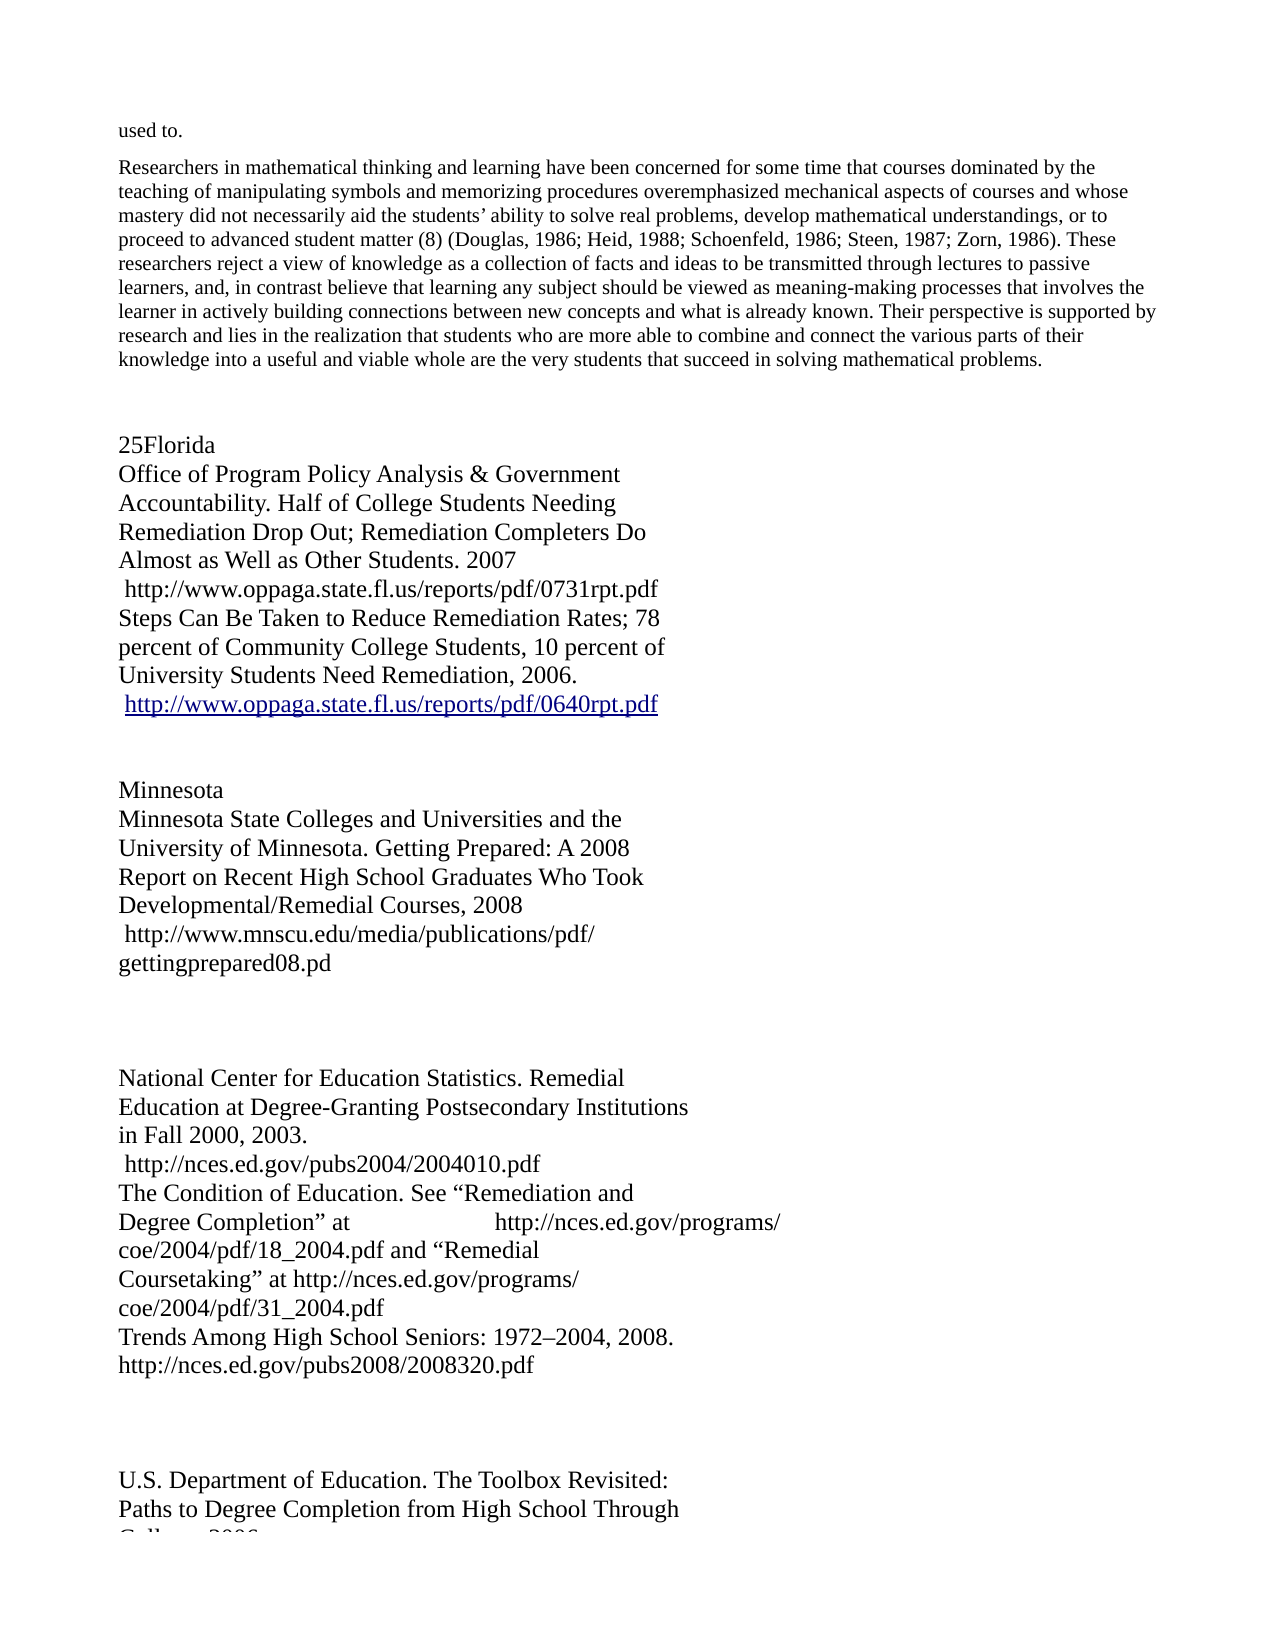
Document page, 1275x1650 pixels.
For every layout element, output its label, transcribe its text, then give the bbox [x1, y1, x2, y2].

text Researchers in mathematical thinking and learning have been concerned for some time that courses dominated by the teaching of manipulating symbols and memorizing procedures overemphasized mechanical aspects of courses and whose mastery did not necessarily aid the students’ ability to solve real problems, develop mathematical understandings, or to proceed to advanced student matter (8) (Douglas, 1986; Heid, 1988; Schoenfeld, 1986; Steen, 1987; Zorn, 1986). These researchers reject a view of knowledge as a collection of facts and ideas to be transmitted through lectures to passive learners, and, in contrast believe that learning any subject should be viewed as meaning-making processes that involves the learner in actively building connections between new concepts and what is already known. Their perspective is supported by research and lies in the realization that students who are more able to combine and connect the various parts of their knowledge into a useful and viable whole are the very students that succeed in solving mathematical problems. [118, 155, 1157, 371]
text used to. [118, 118, 1157, 142]
